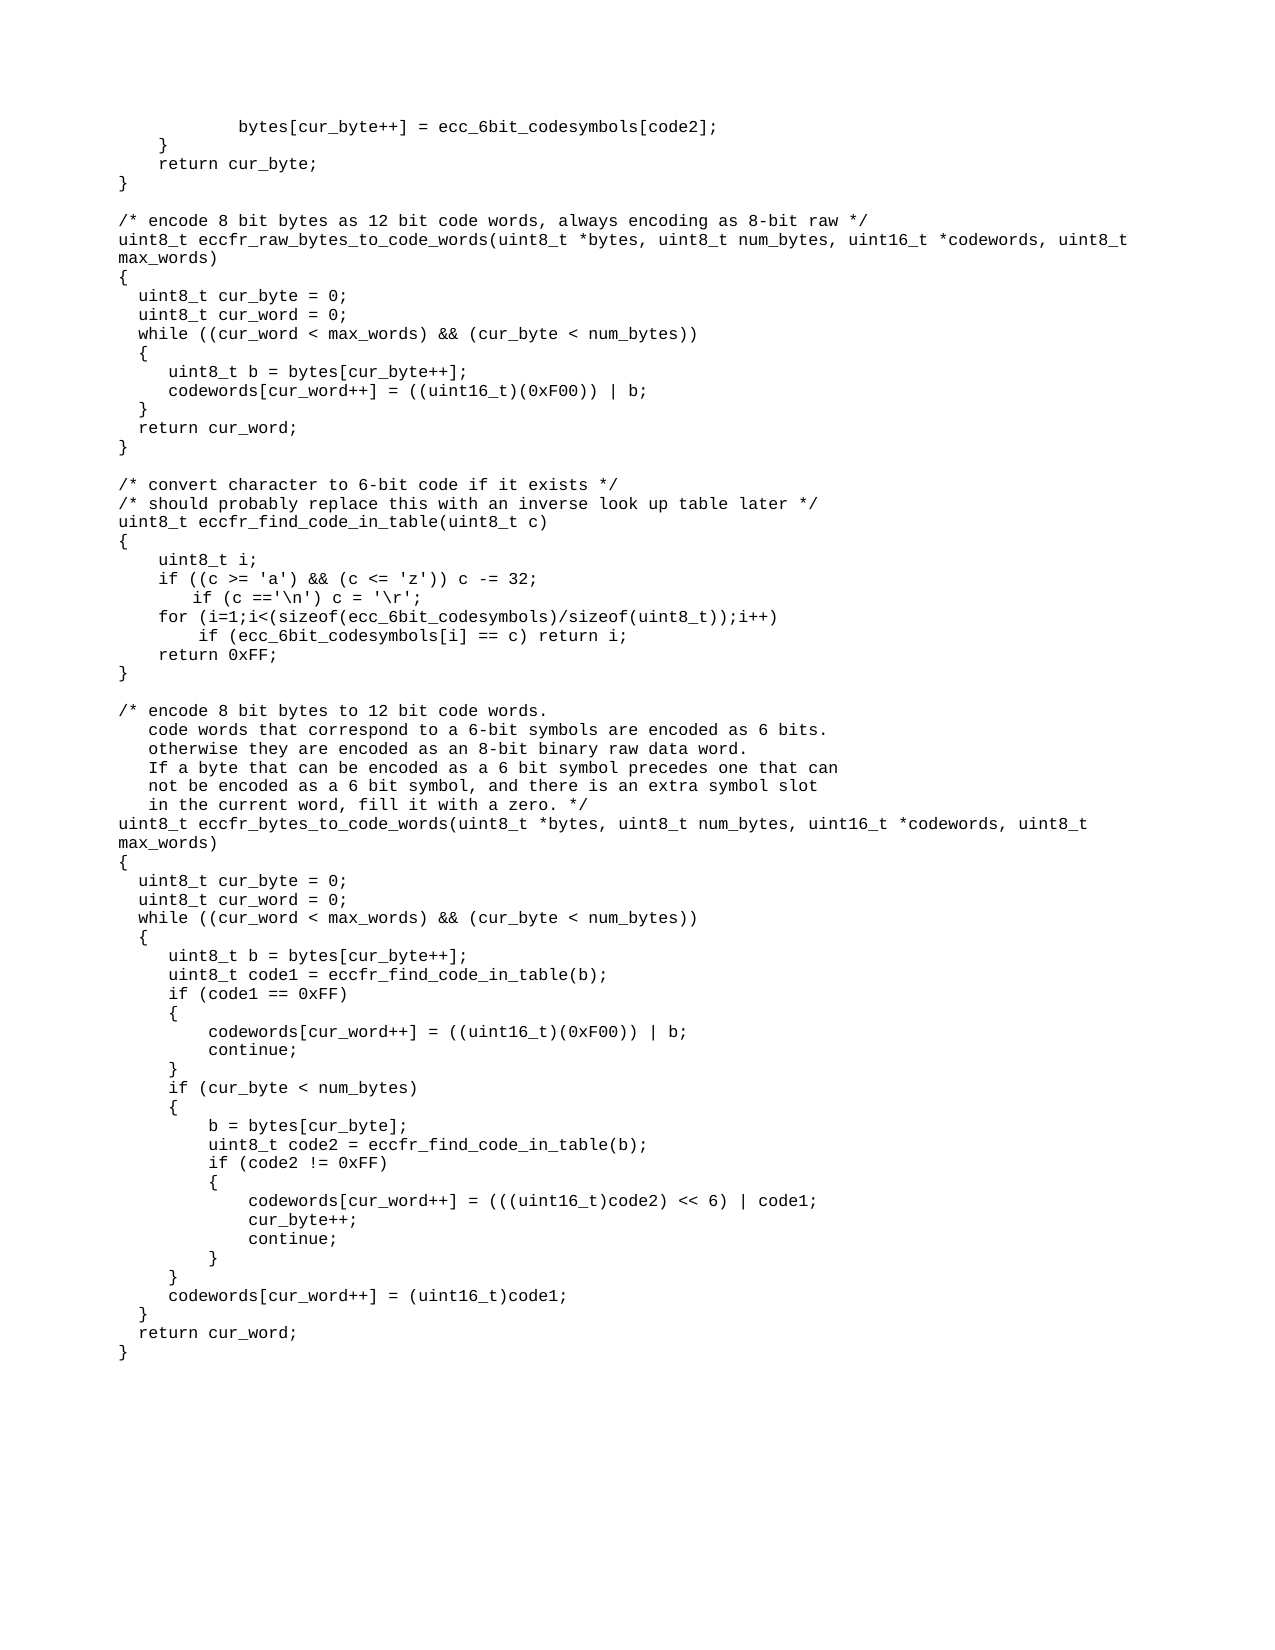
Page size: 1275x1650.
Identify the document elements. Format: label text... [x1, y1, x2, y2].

text codewords[cur_word++] = ((uint16_t)(0xF00)) | b; [118, 382, 1157, 401]
text uint8_t code1 = eccfr_find_code_in_table(b); [118, 967, 1157, 985]
text { [118, 853, 1157, 872]
text continue; [118, 1042, 1157, 1061]
text /* encode 8 bit bytes to 12 bit code words. [118, 703, 1157, 721]
text } [118, 1268, 1157, 1287]
text { [118, 1174, 1157, 1193]
text } [118, 439, 1157, 457]
text } [118, 401, 1157, 420]
text { [118, 1004, 1157, 1023]
text if ((c >= 'a') && (c <= 'z')) c -= 32; [118, 571, 1157, 589]
text { [118, 269, 1157, 288]
text not be encoded as a 6 bit symbol, and there is an extra symbol slot [118, 778, 1157, 797]
text otherwise they are encoded as an 8-bit binary raw data word. [118, 740, 1157, 759]
text uint8_t b = bytes[cur_byte++]; [118, 363, 1157, 382]
text } [118, 175, 1157, 193]
text while ((cur_word < max_words) && (cur_byte < num_bytes)) [118, 326, 1157, 344]
text } [118, 665, 1157, 684]
text if (code2 != 0xFF) [118, 1155, 1157, 1174]
text uint8_t eccfr_bytes_to_code_words(uint8_t *bytes, uint8_t num_bytes, uint16_t *codewords, uint8_t max_words) [118, 816, 1157, 853]
text bytes[cur_byte++] = ecc_6bit_codesymbols[code2]; [118, 118, 1157, 137]
text uint8_t eccfr_raw_bytes_to_code_words(uint8_t *bytes, uint8_t num_bytes, uint16_t *codewords, uint8_t max_words) [118, 231, 1157, 269]
text { [118, 1098, 1157, 1117]
text uint8_t cur_word = 0; [118, 307, 1157, 326]
text continue; [118, 1231, 1157, 1249]
text if (c =='\n') c = '\r'; [118, 589, 1157, 608]
text { [118, 533, 1157, 552]
text while ((cur_word < max_words) && (cur_byte < num_bytes)) [118, 910, 1157, 929]
text code words that correspond to a 6-bit symbols are encoded as 6 bits. [118, 721, 1157, 740]
text uint8_t i; [118, 552, 1157, 571]
text { [118, 344, 1157, 363]
text if (ecc_6bit_codesymbols[i] == c) return i; [118, 627, 1157, 646]
text uint8_t eccfr_find_code_in_table(uint8_t c) [118, 514, 1157, 533]
text if (cur_byte < num_bytes) [118, 1080, 1157, 1098]
text if (code1 == 0xFF) [118, 985, 1157, 1004]
text codewords[cur_word++] = ((uint16_t)(0xF00)) | b; [118, 1023, 1157, 1042]
text in the current word, fill it with a zero. */ [118, 797, 1157, 816]
text b = bytes[cur_byte]; [118, 1117, 1157, 1136]
text uint8_t cur_word = 0; [118, 891, 1157, 910]
text } [118, 1061, 1157, 1080]
text } [118, 1249, 1157, 1268]
text return cur_byte; [118, 156, 1157, 175]
text { [118, 929, 1157, 948]
text cur_byte++; [118, 1212, 1157, 1231]
text If a byte that can be encoded as a 6 bit symbol precedes one that can [118, 759, 1157, 778]
text uint8_t cur_byte = 0; [118, 872, 1157, 891]
text codewords[cur_word++] = (((uint16_t)code2) << 6) | code1; [118, 1193, 1157, 1212]
text } [118, 1344, 1157, 1362]
text uint8_t code2 = eccfr_find_code_in_table(b); [118, 1136, 1157, 1155]
text for (i=1;i<(sizeof(ecc_6bit_codesymbols)/sizeof(uint8_t));i++) [118, 608, 1157, 627]
text } [118, 137, 1157, 156]
text return cur_word; [118, 420, 1157, 439]
text /* convert character to 6-bit code if it exists */ [118, 476, 1157, 495]
text codewords[cur_word++] = (uint16_t)code1; [118, 1287, 1157, 1306]
text /* should probably replace this with an inverse look up table later */ [118, 495, 1157, 514]
text } [118, 1306, 1157, 1325]
text uint8_t b = bytes[cur_byte++]; [118, 948, 1157, 967]
text /* encode 8 bit bytes as 12 bit code words, always encoding as 8-bit raw */ [118, 212, 1157, 231]
text uint8_t cur_byte = 0; [118, 288, 1157, 307]
text return 0xFF; [118, 646, 1157, 665]
text return cur_word; [118, 1325, 1157, 1344]
